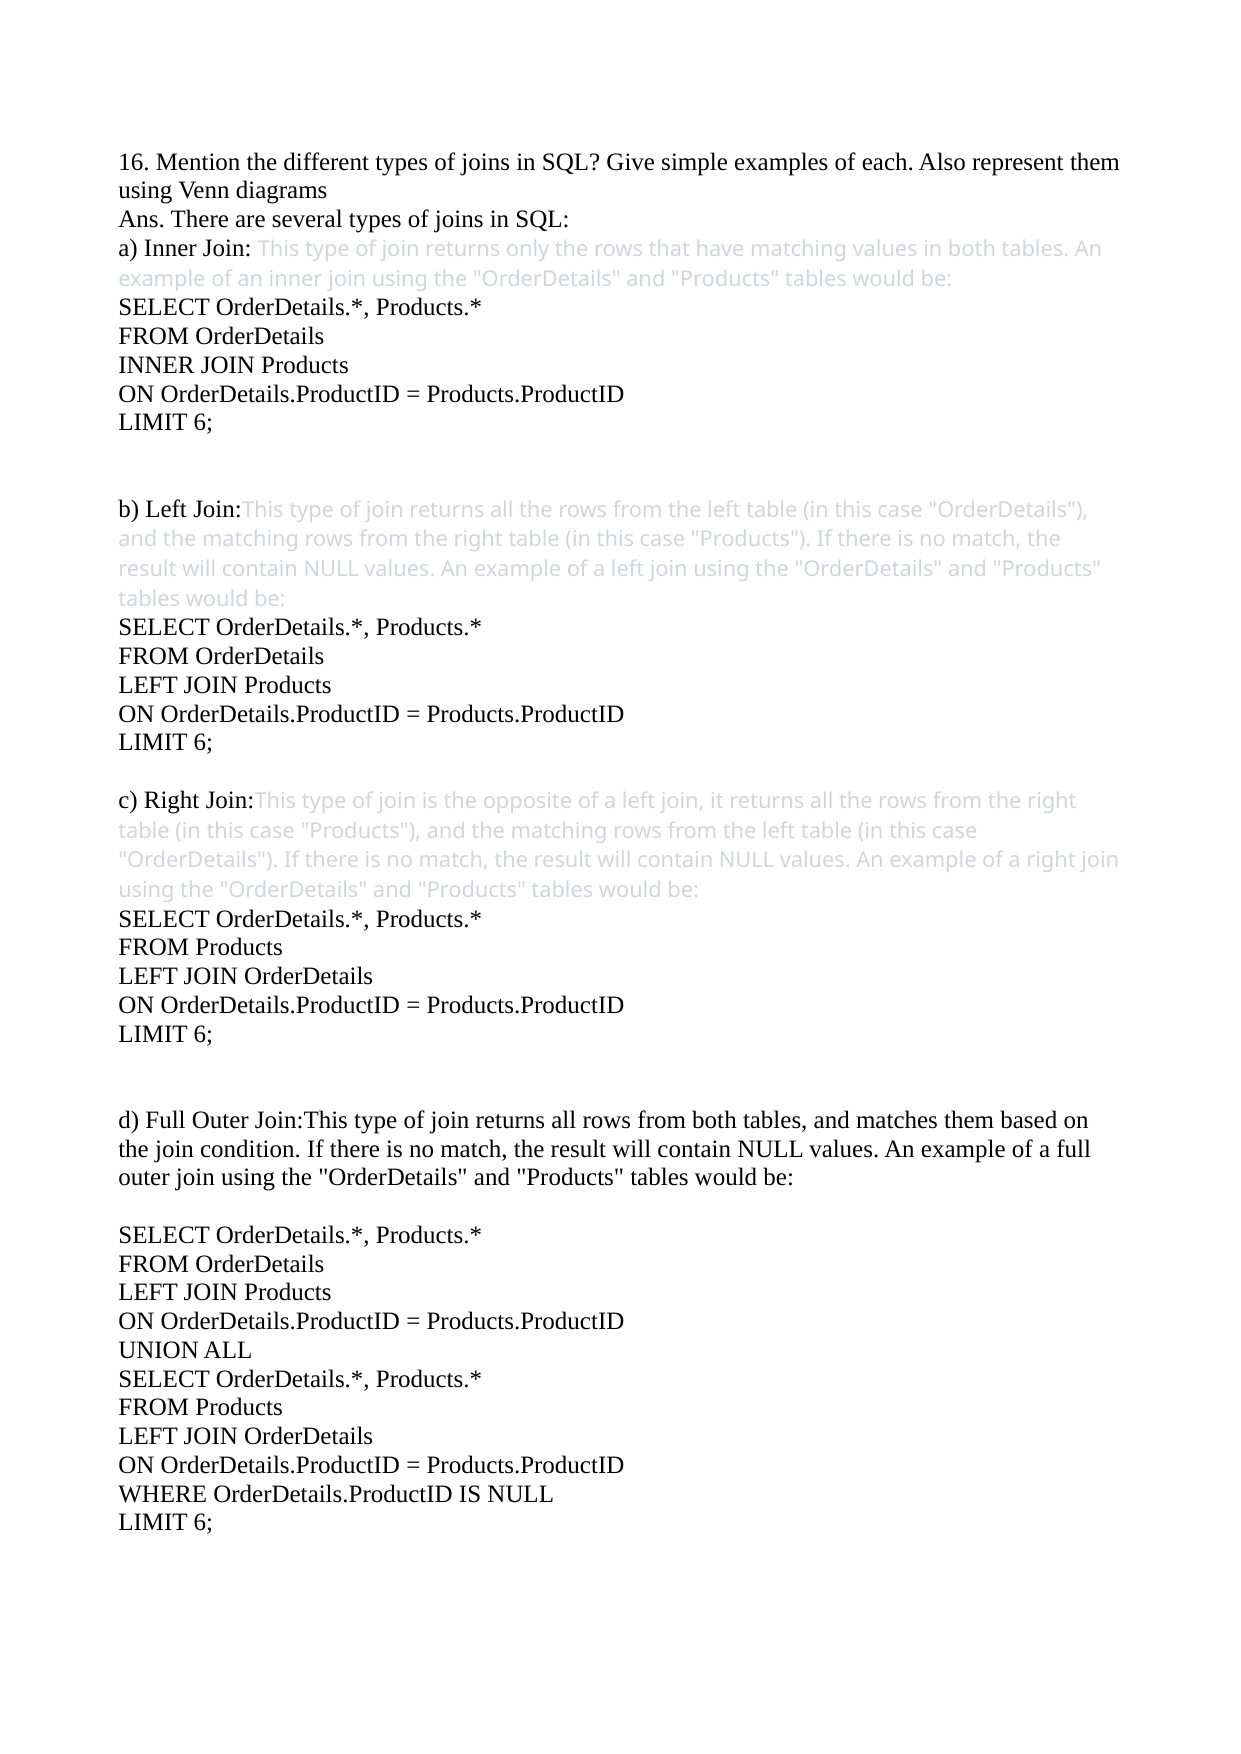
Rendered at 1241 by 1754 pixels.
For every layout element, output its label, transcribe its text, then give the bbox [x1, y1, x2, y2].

text WHERE OrderDetails.ProductID IS NULL [118, 1479, 1122, 1507]
text LEFT JOIN OrderDetails [118, 1421, 1122, 1450]
text ON OrderDetails.ProductID = Products.ProductID [118, 1450, 1122, 1479]
text ON OrderDetails.ProductID = Products.ProductID [118, 1306, 1122, 1335]
text FROM OrderDetails [118, 641, 1122, 670]
text INNER JOIN Products [118, 350, 1122, 379]
text SELECT OrderDetails.*, Products.* [118, 1364, 1122, 1392]
text FROM OrderDetails [118, 321, 1122, 350]
text SELECT OrderDetails.*, Products.* [118, 612, 1122, 641]
text a) Inner Join: This type of join returns only the rows that have matching values in both tables. An example of an inner join using the "OrderDetails" and "Products" tables would be: [118, 233, 1122, 292]
text ON OrderDetails.ProductID = Products.ProductID [118, 990, 1122, 1019]
text FROM OrderDetails [118, 1249, 1122, 1277]
text SELECT OrderDetails.*, Products.* [118, 292, 1122, 321]
text 16. Mention the different types of joins in SQL? Give simple examples of each. Also represent them using Venn diagrams [118, 147, 1122, 204]
text UNION ALL [118, 1335, 1122, 1364]
text ON OrderDetails.ProductID = Products.ProductID [118, 699, 1122, 727]
text LIMIT 6; [118, 1507, 1122, 1536]
text d) Full Outer Join:This type of join returns all rows from both tables, and matches them based on the join condition. If there is no match, the result will contain NULL values. An example of a full outer join using the "OrderDetails" and "Products" tables would be: [118, 1105, 1122, 1191]
text LIMIT 6; [118, 1019, 1122, 1047]
text LEFT JOIN Products [118, 670, 1122, 699]
text LEFT JOIN OrderDetails [118, 961, 1122, 990]
text SELECT OrderDetails.*, Products.* [118, 904, 1122, 932]
text FROM Products [118, 1392, 1122, 1421]
text ON OrderDetails.ProductID = Products.ProductID [118, 379, 1122, 407]
text c) Right Join:This type of join is the opposite of a left join, it returns all the rows from the right table (in this case "Products"), and the matching rows from the left table (in this case "OrderDetails"). If there is no match, the result will contain NULL values. An example of a right join using the "OrderDetails" and "Products" tables would be: [118, 785, 1122, 904]
text LIMIT 6; [118, 727, 1122, 756]
text Ans. There are several types of joins in SQL: [118, 204, 1122, 233]
text LEFT JOIN Products [118, 1277, 1122, 1306]
text b) Left Join:This type of join returns all the rows from the left table (in this case "OrderDetails"), and the matching rows from the right table (in this case "Products"). If there is no match, the result will contain NULL values. An example of a left join using the "OrderDetails" and "Products" tables would be: [118, 494, 1122, 612]
text LIMIT 6; [118, 407, 1122, 436]
text SELECT OrderDetails.*, Products.* [118, 1220, 1122, 1249]
text FROM Products [118, 932, 1122, 961]
